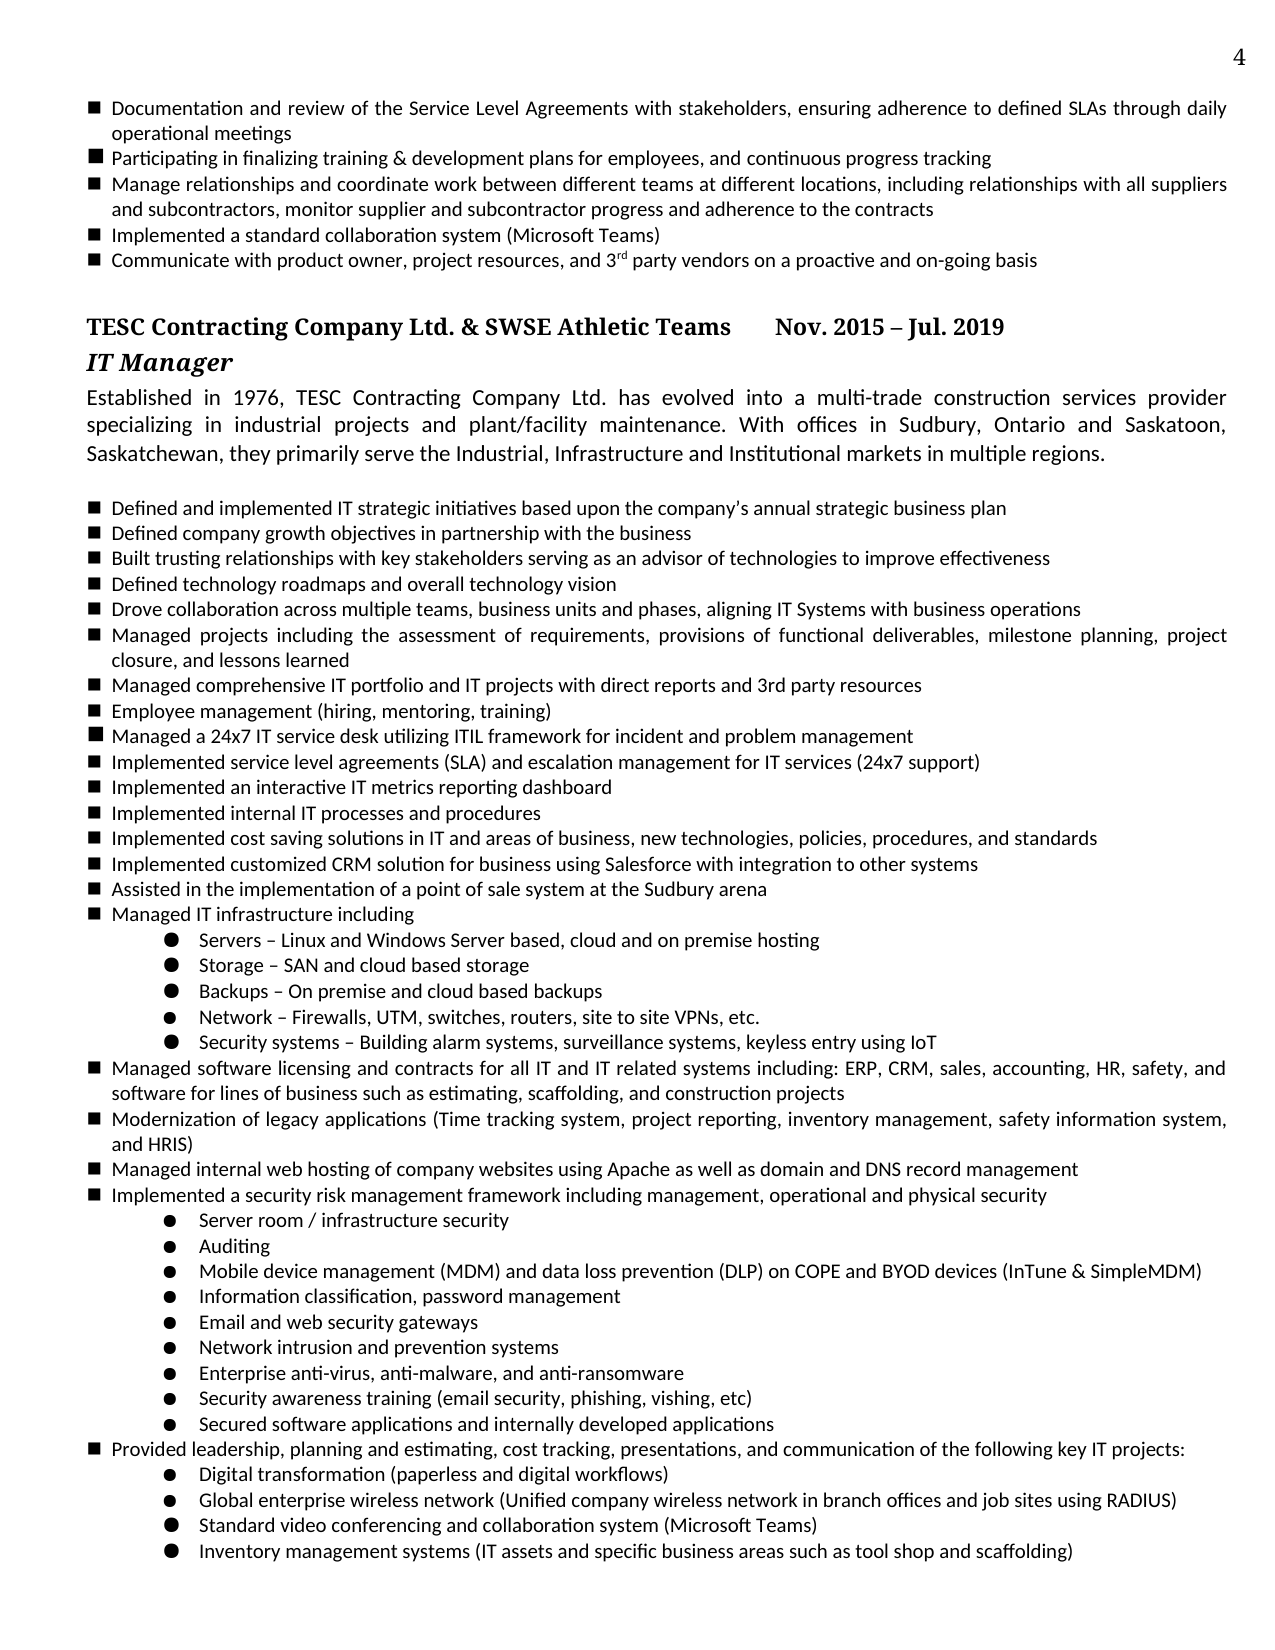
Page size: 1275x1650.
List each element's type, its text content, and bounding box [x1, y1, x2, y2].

table_cell Guardian Microsystems 2023 - Present IT Support Specialist Established in 1999, Guardian is an IT managed service provider specializing in the design, implementation and maintenance of computer networks and information systems. Network and Systems Administration (Primarily remote based) Incident detection, response, and mitigation (cyber security) Evaluate systems and suggest improvements Document and implement best practices Collaborates and contributes information to teams Provide internal and end user support Product lead on endpoint protection Science North Feb. 2022 - Oct. 2022 Senior IT Manager Science North operates an interactive science centre and mine museum focusing principally on geology and mining history exhibitions. Science North is an agency of the government of Ontario and is a registered charitable organization. Developed and implemented short and long term IT strategic plans Responsible for leading, planning, organizing, and managing IT operations Responsible for managing user support Implemented an IT service management system Implemented an IT change management system Improved security posture CFMWS Jul. 2021 - Nov. 2021 Senior IT Manager/Project Director (Contract) Working on behalf of the Chief of the Defence Staff and under the authority of the Defence Minister, CFMWS is a partner in the Defence enterprise, operating under the Non-Public Property framework, expending Public and Non-Public funds. CFMWS is a separate agency of the Defence team. CFMWS offers programs and services to support the changing needs of the Canadian Armed Forces (CAF) by enhancing their mental, social, physical and financial wellbeing. Acted in role as a project director for an enterprise backup solution Acted in role as a project director for cloud migration of IT services Sofvie Inc. Sep. 2019 - Jul. 2020 Product & Service Supervisor Sofvie is a software and service organization focused on minimizing workplace hazards and aligning workplace culture using Risk and EHS Management Software to generate collaborative intelligence. This enhances communication and redefines hazard and risk management in the workplace by intelligently analyzing data gathered from the front-line. Built on industry 4.0, Sofvie creates an accessible point of reference which aids in critical decision making processes. Managed direct reports in various roles of product development and tiered support Supervised direct reports in tiered support and service of customers and internal staff Mentored direct reports in full stack software development languages and frameworks Acted as a subject matter expert on report development setting up a framework for the bulk conversion of previously developed reports to an open source solution Acted as a subject matter expert on application security (Secure API, XSS, SQL Injection, Access Control, Logging & Monitoring) Managed the development of a standardized product API for integration with other software systems such as ERP’s Managed the agile project development plan, acted as scrum master, and performed sprint planning using JIRA Contributed to definition and implementation of service desk processes and procedures such as service level agreements, escalation management, and the framework for 24x7 product support Acted as a liaison between business stakeholders, product support, development staff, and other cross-functional teams both onsite and in remote locations to identify any system/functional gaps, pro-actively monitoring environments for efficiency and continuous improvements Implemented Git as a source code control management system and implemented a standard repository strategy for core product and customizations Supervised direct reports in continuous delivery and continuous integration (CI/CD) of products (DevOps) Managed best practices and standards in the product development of a secure risk management system Advocated for storage and accessibility of all product and company documentation, including meeting minutes Lead product quality assurance and implementation of automated testing framework Lead the software development of a cloud-native product from a legacy application Participated in product hosting strategy using SaaS model (cloud, on premise, hybrid). Established hosting strategies with leading cloud providers including AWS, Microsoft Azure, IBM, and Digital Ocean for global product delivery Providing leadership, direction and coaching to develop skills and organizational capabilities to meet/exceed strategic goals and achieve business results Coordinate escalations to identify and address business requirements gaps and loop back with Product Owner, as required Documentation and review of the Service Level Agreements with stakeholders, ensuring adherence to defined SLAs through daily operational meetings Participating in finalizing training & development plans for employees, and continuous progress tracking Manage relationships and coordinate work between different teams at different locations, including relationships with all suppliers and subcontractors, monitor supplier and subcontractor progress and adherence to the contracts Implemented a standard collaboration system (Microsoft Teams) Communicate with product owner, project resources, and 3rd party vendors on a proactive and on-going basis TESC Contracting Company Ltd. & SWSE Athletic Teams Nov. 2015 – Jul. 2019 IT Manager Established in 1976, TESC Contracting Company Ltd. has evolved into a multi-trade construction services provider specializing in industrial projects and plant/facility maintenance. With offices in Sudbury, Ontario and Saskatoon, Saskatchewan, they primarily serve the Industrial, Infrastructure and Institutional markets in multiple regions. Defined and implemented IT strategic initiatives based upon the company’s annual strategic business plan Defined company growth objectives in partnership with the business Built trusting relationships with key stakeholders serving as an advisor of technologies to improve effectiveness Defined technology roadmaps and overall technology vision Drove collaboration across multiple teams, business units and phases, aligning IT Systems with business operations Managed projects including the assessment of requirements, provisions of functional deliverables, milestone planning, project closure, and lessons learned Managed comprehensive IT portfolio and IT projects with direct reports and 3rd party resources Employee management (hiring, mentoring, training) Managed a 24x7 IT service desk utilizing ITIL framework for incident and problem management Implemented service level agreements (SLA) and escalation management for IT services (24x7 support) Implemented an interactive IT metrics reporting dashboard Implemented internal IT processes and procedures Implemented cost saving solutions in IT and areas of business, new technologies, policies, procedures, and standards Implemented customized CRM solution for business using Salesforce with integration to other systems Assisted in the implementation of a point of sale system at the Sudbury arena Managed IT infrastructure including Servers – Linux and Windows Server based, cloud and on premise hosting Storage – SAN and cloud based storage Backups – On premise and cloud based backups Network – Firewalls, UTM, switches, routers, site to site VPNs, etc. Security systems – Building alarm systems, surveillance systems, keyless entry using IoT Managed software licensing and contracts for all IT and IT related systems including: ERP, CRM, sales, accounting, HR, safety, and software for lines of business such as estimating, scaffolding, and construction projects Modernization of legacy applications (Time tracking system, project reporting, inventory management, safety information system, and HRIS) Managed internal web hosting of company websites using Apache as well as domain and DNS record management Implemented a security risk management framework including management, operational and physical security Server room / infrastructure security Auditing Mobile device management (MDM) and data loss prevention (DLP) on COPE and BYOD devices (InTune & SimpleMDM) Information classification, password management Email and web security gateways Network intrusion and prevention systems Enterprise anti-virus, anti-malware, and anti-ransomware Security awareness training (email security, phishing, vishing, etc) Secured software applications and internally developed applications Provided leadership, planning and estimating, cost tracking, presentations, and communication of the following key IT projects: Digital transformation (paperless and digital workflows) Global enterprise wireless network (Unified company wireless network in branch offices and job sites using RADIUS) Standard video conferencing and collaboration system (Microsoft Teams) Inventory management systems (IT assets and specific business areas such as tool shop and scaffolding) Standard web-based project reporting Safety management information system (eCompliance) Company intranet (cloud based on Azure, single sign on using Azure AD) Global VoIP system (migrated from analogue/POTS lines to VoIP system using FreePBX and SIP phones) Communicate with project stakeholders, business unit managers, project resources, and 3rd party vendors on a proactive and on-going basis Vale Canada Limited Jan. 2009 – Oct. 2015 IT Subject Matter Expert / IT Project Manager Vale Canada is the Canadian nickel subsidiary of Brazilian miner Vale, the world's largest iron ore producer and exporter. The company is engaged in the mining, processing and marketing of metal products. Based in Toronto, Vale Canada produces nickel, copper, cobalt, platinum, rhodium, ruthenium, iridium, gold, and silver, both in Canada and in Indonesia. Managed a team of developers providing oversight and mentoring, resource scheduling and performance evaluations Performed in role of project manager managing all aspects of IT projects including project budgeting, initiation, planning, execution, monitoring, and closure Performed in project estimation as a subject matter expert Developed and managed project plans using a variety of tools including MS Project and HPPM Implemented best practices, standards, and product roadmaps as a subject matter expert for areas of expertise Provided or approved application architecture for several software applications including: Computerized mould tracking system (Web based, .NET application) Process Information Management Application (division wide web based production information reporting system consisting of KPI’s and real-time information. Using SharePoint and web technologies) Computerized systems for the atmospheric emissions reduction (AER) program (web-based applications) Smelting converter aisle monitoring system (Monitor the process of nickel smelting process and used by operators to assist in decision making) Managed the implementation of many IT projects such as: Redundant data collection system (Real-time data collection from Smelter process control network to business network using OPC and OSISoft PI technologies) Data Migration of legacy data historian (migration of Setcim data historian to OSISoft PI historian) Product lead on SAP Manufacturing Integration and Intelligence (MII) attended conferences, formal training, and networking with global colleagues implemented the product as the company’s standard reporting tool utilized by various applications created product roadmaps and standards for technology participated in negotiations of maintenance agreement and software licensing Acted as a third tier of support for escalations or engineering of solutions for products in areas of expertise (24x7x365 support) Communicate with project stakeholders, business managers, project resources on a proactive and on-going basis Vale Canada Limited May 2005 – Dec. 2008 Process Systems Analyst Design, develop, test, deliver and support of information and process control systems Implemented new technologies into business applications, business requirements analysis/translation Lead IT contractors and projects, served as mentor to colleagues and project resources Communicate with project stakeholders, business unit managers, and project resources on a proactive and on-going basis Four Leaf Solutions Inc. Sep. 2002 – Apr. 2005 Programmer/Analyst Four Leaf Solutions operated as a software development and IT service company since 1999. They provided professional design, development & marketing of websites, web applications, social media presences and IT support and service. Supervised and lead programming projects and initiatives Custom web and software application architecture and development (client/server apps, databases) using technologies including: HTML, CSS, JavaScript, C#, .NET, MVC, Perl, PHP, AJAX, Java, SQL Server, Oracle DB, MySQL, PostgreSQL, SharePoint Performed business requirements analysis, process mapping and data modeling Designed and developed solutions to meet design specifications and customer requirements Provided maintenance of software applications and third level support to customers Performed code optimization for software efficiency and performance Managed development standards Collaboration with testing teams to relay functionality and addressing testing issues, tools and testing defects Communicate project/work on a proactive and on-going basis Remote & on-site support technician (all aspects of networks, hardware, & software) Excellent written and oral communications skills, including technical writing skills Expertech Network Installation May 2000 – Jul. 2002 IS/IT Technical Support Analyst Expertech Network Installation is a major network infrastructure service provider for the wireline and wireless broadband technology market in Quebec and Ontario. Expertech is responsible for provisioning Bell Canada's networks. Software development (scripting, Perl, Delphi, JSP, PHP, Java, C/C++) Network Administration Remote & on-site support technician (all aspects of networks, hardware, & software) [75, 95, 1240, 1564]
table_cell [30, 95, 75, 1564]
